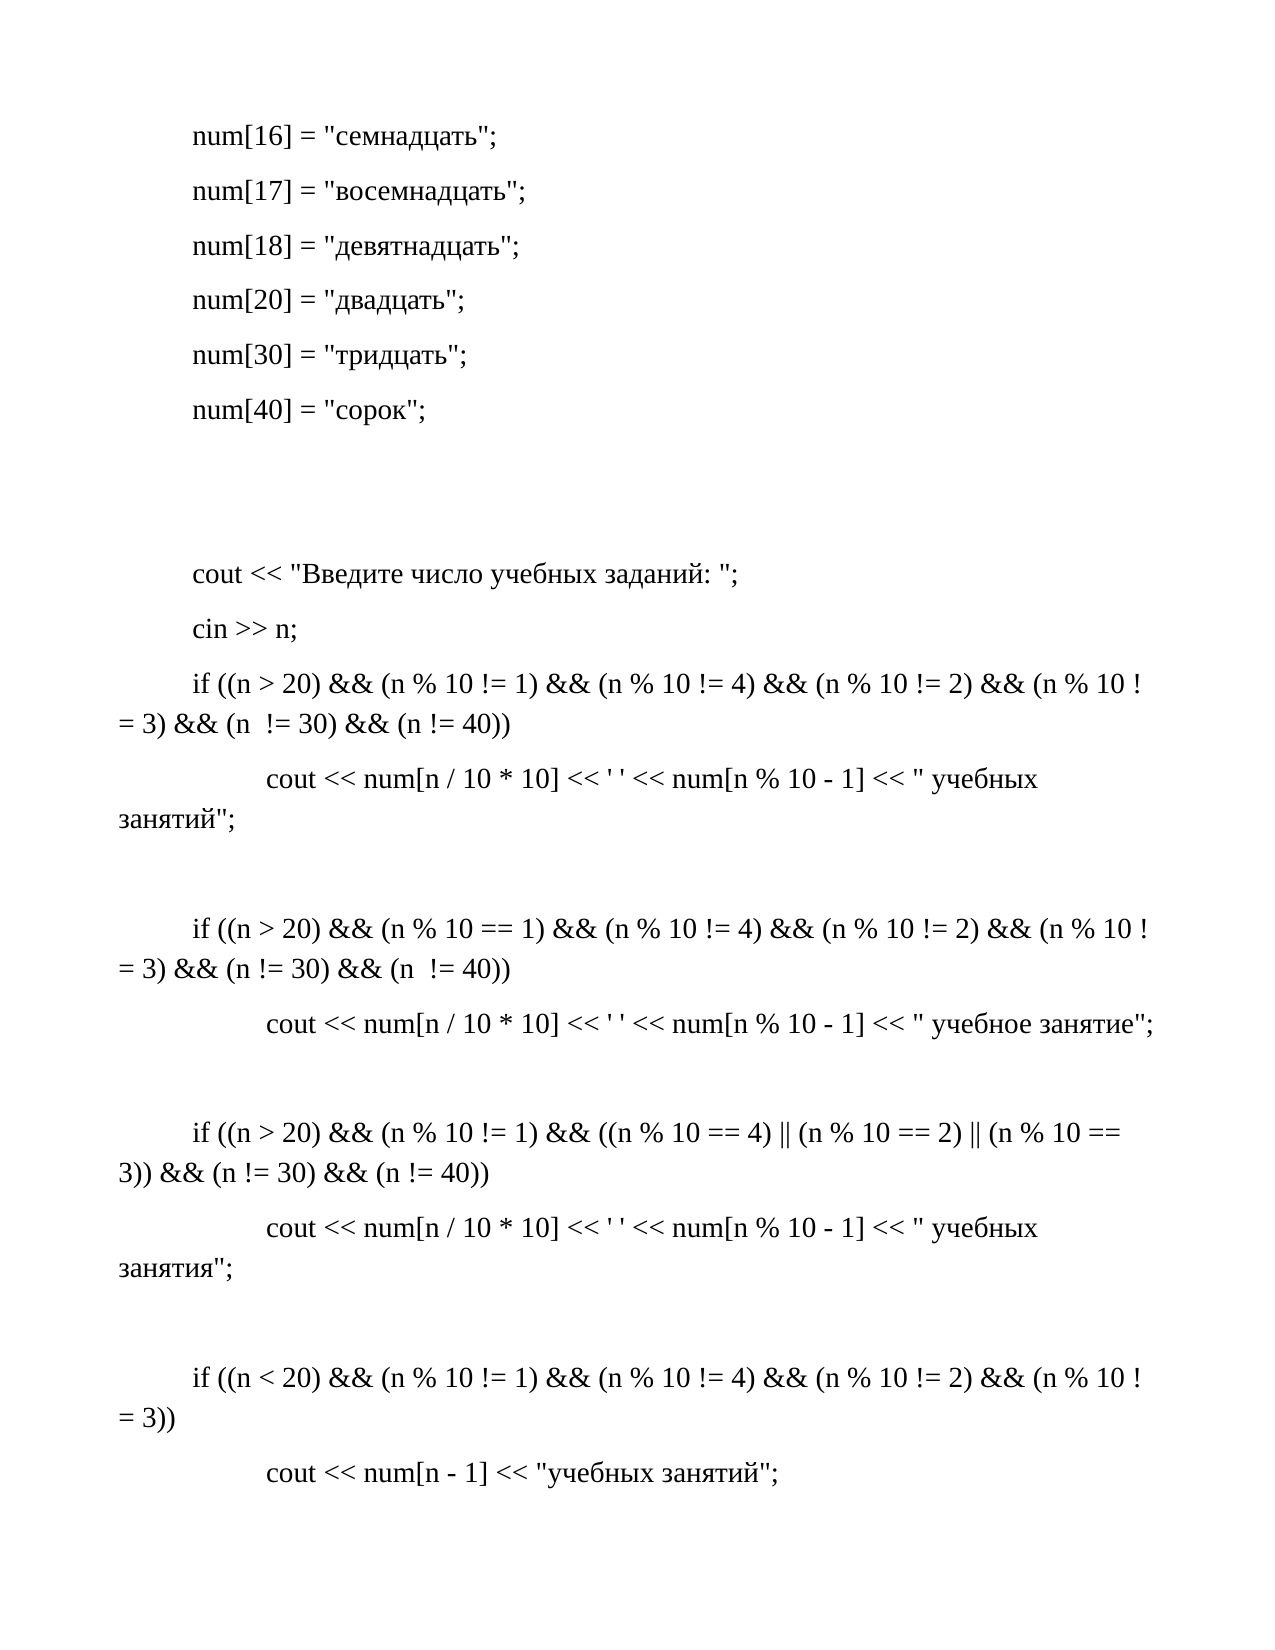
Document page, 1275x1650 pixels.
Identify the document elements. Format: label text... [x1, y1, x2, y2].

text cout << num[n / 10 * 10] << ' ' << num[n % 10 - 1] << " учебное занятие"; [118, 1006, 1157, 1039]
text if ((n < 20) && (n % 10 != 1) && (n % 10 != 4) && (n % 10 != 2) && (n % 10 != 3)) [118, 1360, 1157, 1434]
text cout << num[n - 1] << "учебных занятий"; [118, 1455, 1157, 1489]
text num[40] = "сорок"; [118, 392, 1157, 426]
text num[16] = "семнадцать"; [118, 118, 1157, 152]
text num[17] = "восемнадцать"; [118, 173, 1157, 206]
text cout << num[n / 10 * 10] << ' ' << num[n % 10 - 1] << " учебных занятия"; [118, 1210, 1157, 1284]
text if ((n > 20) && (n % 10 != 1) && ((n % 10 == 4) || (n % 10 == 2) || (n % 10 == 3)) && (n != 30) && (n != 40)) [118, 1115, 1157, 1189]
text cout << "Введите число учебных заданий: "; [118, 556, 1157, 590]
text num[20] = "двадцать"; [118, 282, 1157, 316]
text num[18] = "девятнадцать"; [118, 228, 1157, 261]
text num[30] = "тридцать"; [118, 337, 1157, 371]
text if ((n > 20) && (n % 10 != 1) && (n % 10 != 4) && (n % 10 != 2) && (n % 10 != 3) && (n != 30) && (n != 40)) [118, 666, 1157, 740]
text cout << num[n / 10 * 10] << ' ' << num[n % 10 - 1] << " учебных занятий"; [118, 761, 1157, 835]
text if ((n > 20) && (n % 10 == 1) && (n % 10 != 4) && (n % 10 != 2) && (n % 10 != 3) && (n != 30) && (n != 40)) [118, 911, 1157, 984]
text cin >> n; [118, 611, 1157, 645]
